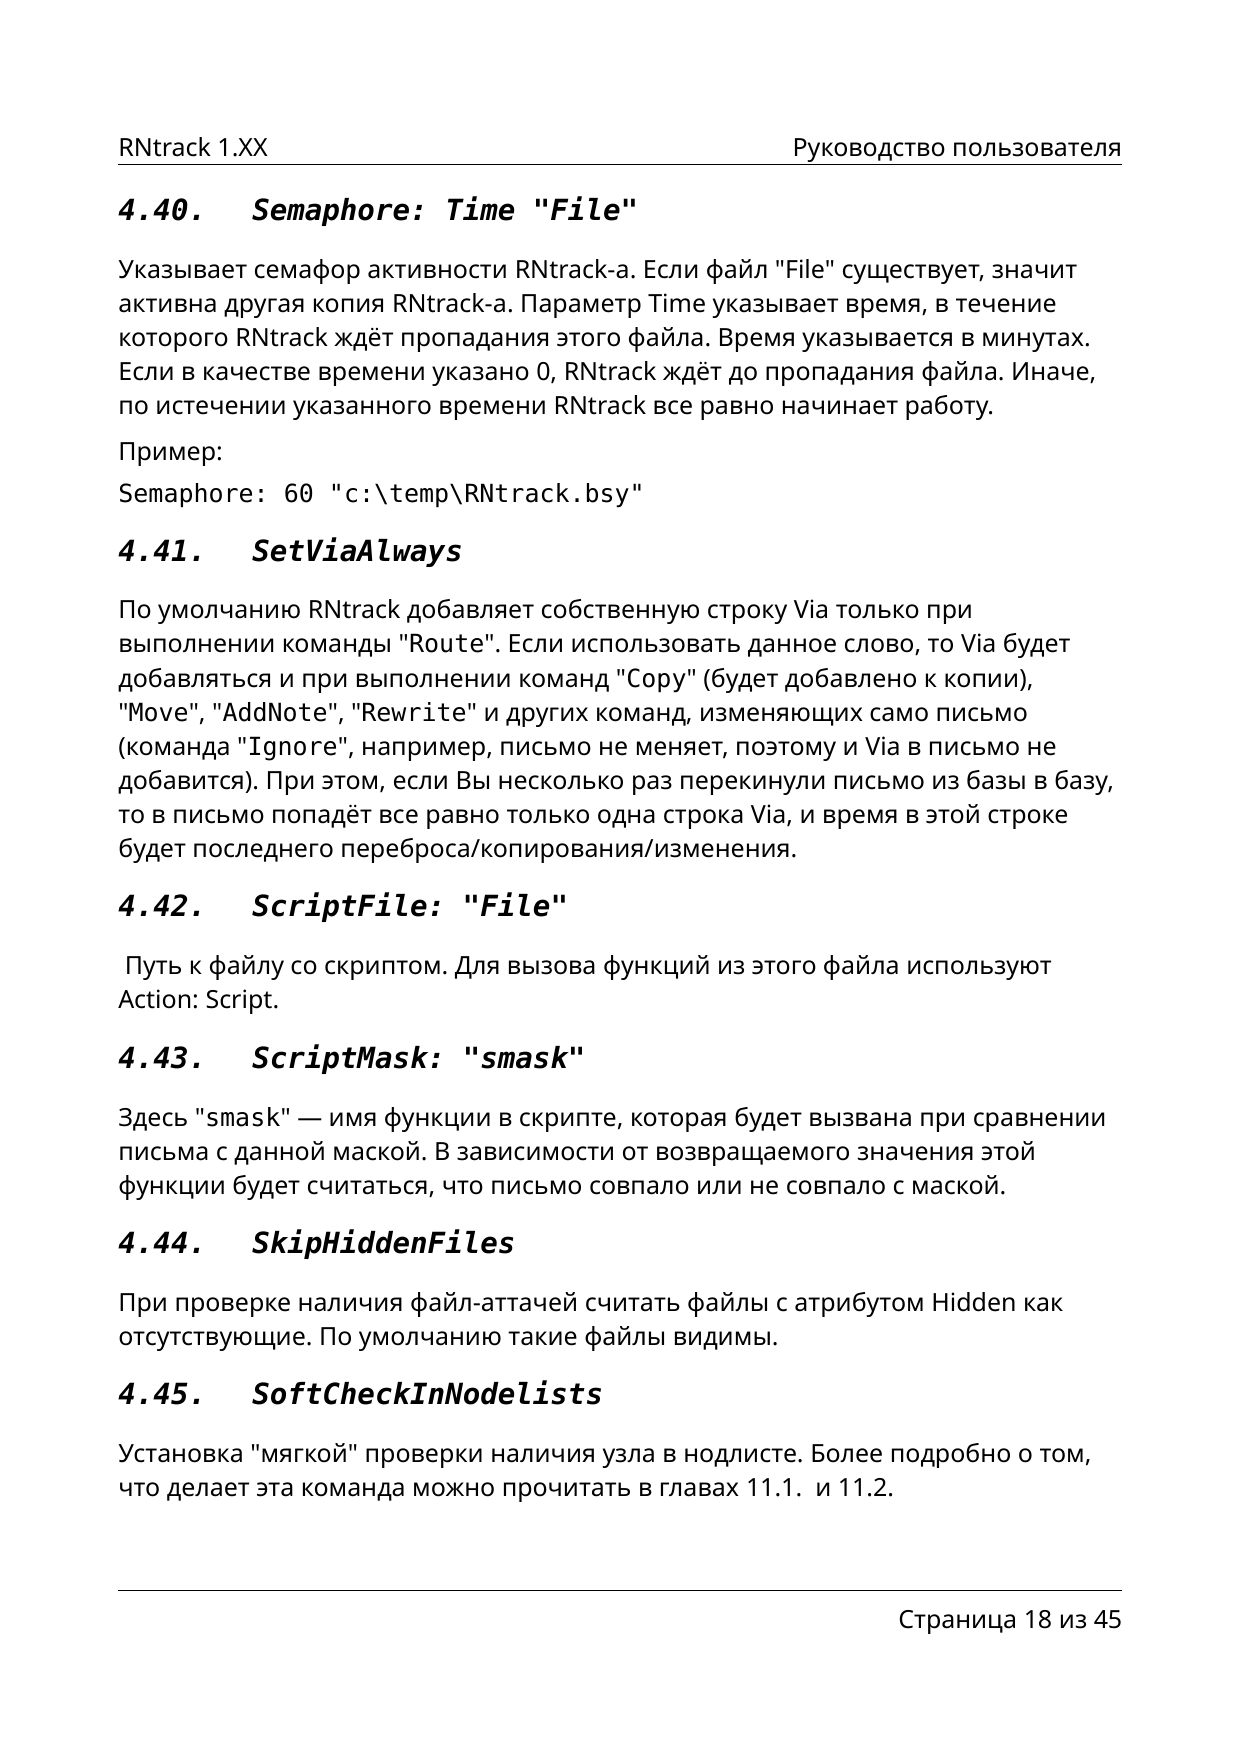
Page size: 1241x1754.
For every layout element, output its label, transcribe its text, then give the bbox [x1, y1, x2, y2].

text Пример: [118, 434, 1122, 468]
text Установка "мягкой" проверки наличия узла в нодлисте. Более подробно о том, что делает эта команда можно прочитать в главах 11.1. и 11.2. [118, 1436, 1122, 1504]
subtitle ScriptFile: "File" [118, 889, 1122, 923]
text Путь к файлу со скриптом. Для вызова функций из этого файла используют Action: Script. [118, 948, 1122, 1016]
text По умолчанию RNtrack добавляет собственную строку Via только при выполнении команды "Route". Если использовать данное слово, то Via будет добавляться и при выполнении команд "Copy" (будет добавлено к копии), "Move", "AddNote", "Rewrite" и других команд, изменяющих само письмо (команда "Ignore", например, письмо не меняет, поэтому и Via в письмо не добавится). При этом, если Вы несколько раз перекинули письмо из базы в базу, то в письмо попадёт все равно только одна строка Via, и время в этой строке будет последнего переброса/копирования/изменения. [118, 592, 1122, 864]
subtitle ScriptMask: "smask" [118, 1041, 1122, 1075]
subtitle Semaphore: Time "File" [118, 193, 1122, 227]
text Указывает семафор активности RNtrack-а. Если файл "File" существует, значит активна другая копия RNtrack-а. Параметр Time указывает время, в течение которого RNtrack ждёт пропадания этого файла. Время указывается в минутах. Если в качестве времени указано 0, RNtrack ждёт до пропадания файла. Иначе, по истечении указанного времени RNtrack все равно начинает работу. [118, 252, 1122, 422]
subtitle SoftCheckInNodelists [118, 1378, 1122, 1412]
text Здесь "smask" — имя функции в скрипте, которая будет вызвана при сравнении письма с данной маской. В зависимости от возвращаемого значения этой функции будет считаться, что письмо совпало или не совпало с маской. [118, 1099, 1122, 1201]
text При проверке наличия файл-аттачей считать файлы с атрибутом Hidden как отсутствующие. По умолчанию такие файлы видимы. [118, 1284, 1122, 1353]
subtitle SetViaAlways [118, 534, 1122, 568]
text Semaphore: 60 "c:\temp\RNtrack.bsy" [118, 480, 1122, 509]
subtitle SkipHiddenFiles [118, 1226, 1122, 1260]
